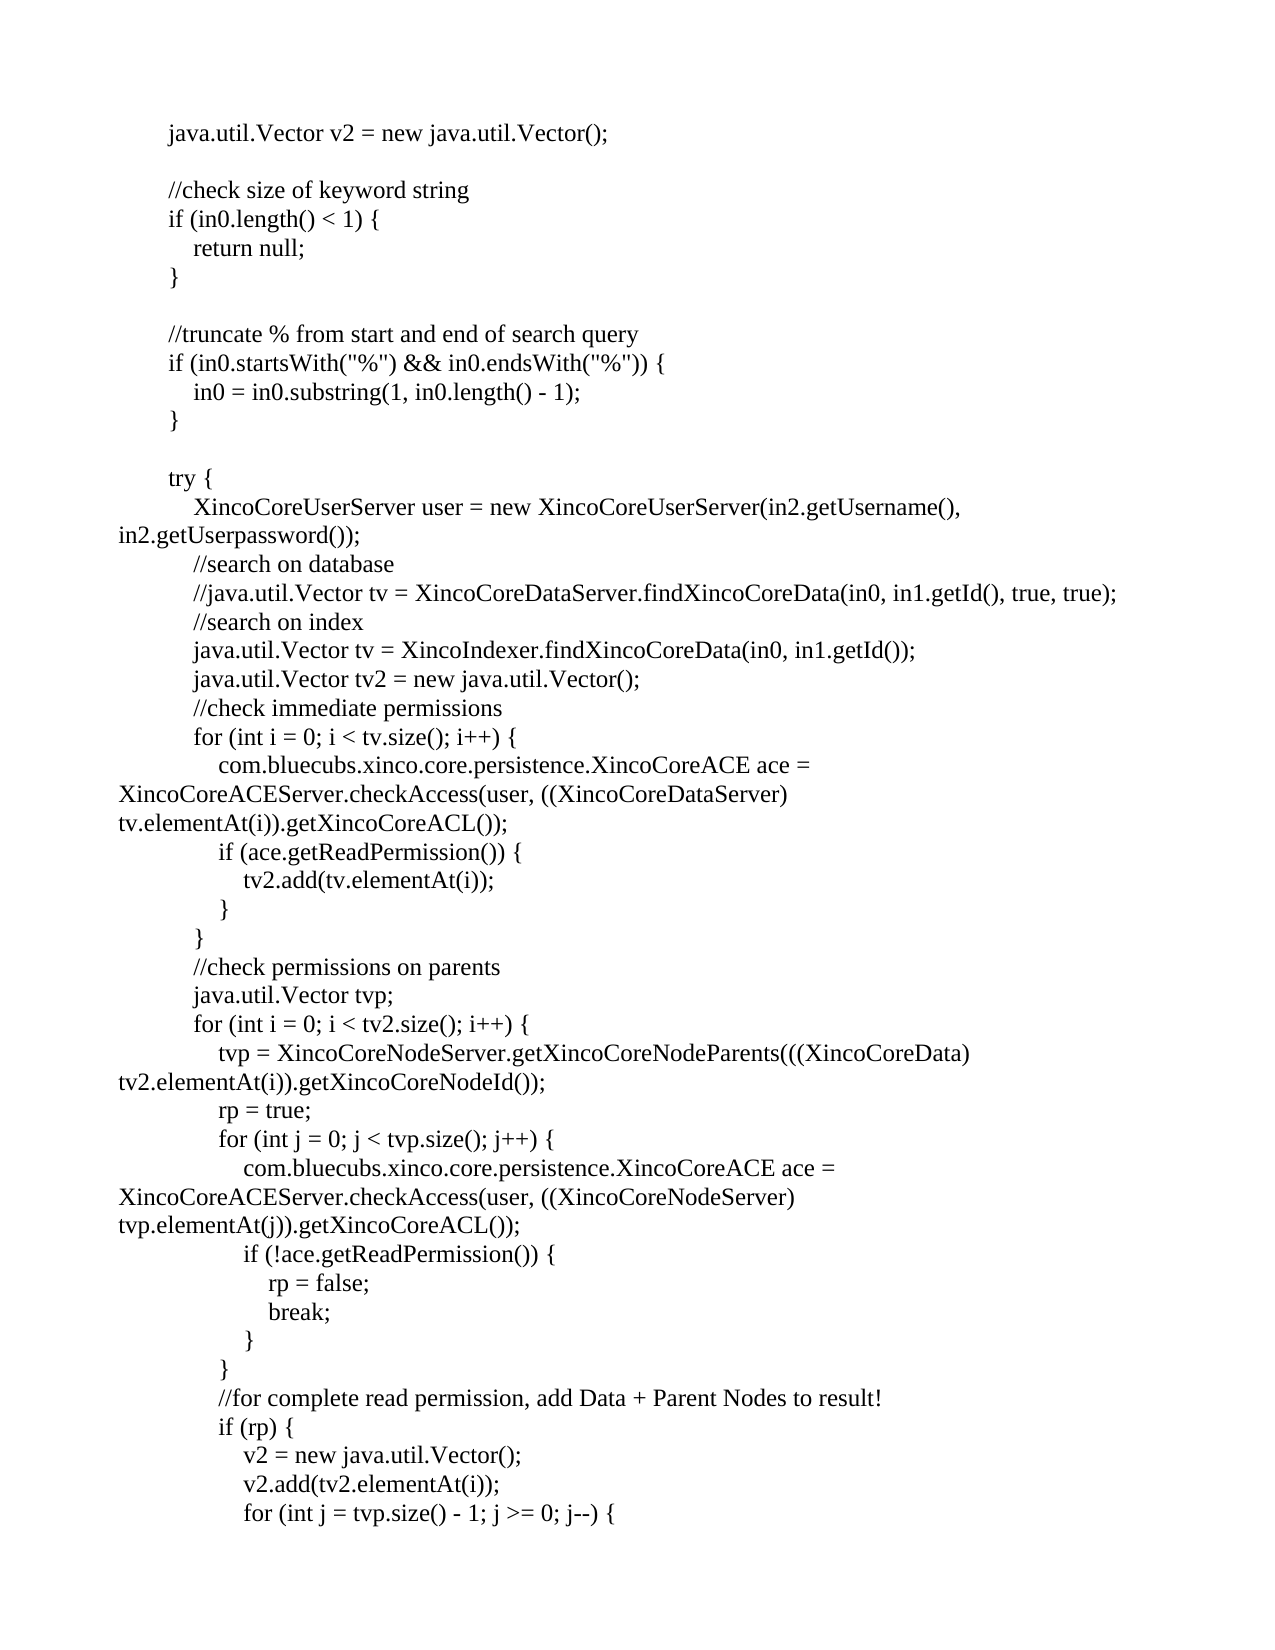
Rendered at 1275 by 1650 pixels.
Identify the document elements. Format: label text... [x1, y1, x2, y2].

text //search on index [118, 607, 1157, 636]
text java.util.Vector tv = XincoIndexer.findXincoCoreData(in0, in1.getId()); [118, 636, 1157, 664]
text //for complete read permission, add Data + Parent Nodes to result! [118, 1383, 1157, 1412]
text v2 = new java.util.Vector(); [118, 1441, 1157, 1469]
text XincoCoreUserServer user = new XincoCoreUserServer(in2.getUsername(), in2.getUserpassword()); [118, 492, 1157, 549]
text //search on database [118, 549, 1157, 578]
text v2.add(tv2.elementAt(i)); [118, 1469, 1157, 1498]
text java.util.Vector tv2 = new java.util.Vector(); [118, 664, 1157, 693]
text } [118, 406, 1157, 434]
text } [118, 262, 1157, 291]
text } [118, 923, 1157, 952]
text break; [118, 1297, 1157, 1326]
text //check immediate permissions [118, 693, 1157, 722]
text } [118, 1354, 1157, 1383]
text if (in0.length() < 1) { [118, 204, 1157, 233]
text in0 = in0.substring(1, in0.length() - 1); [118, 377, 1157, 406]
text if (!ace.getReadPermission()) { [118, 1239, 1157, 1268]
text java.util.Vector v2 = new java.util.Vector(); [118, 118, 1157, 147]
text for (int i = 0; i < tv2.size(); i++) { [118, 1009, 1157, 1038]
text if (rp) { [118, 1412, 1157, 1441]
text if (ace.getReadPermission()) { [118, 837, 1157, 866]
text //truncate % from start and end of search query [118, 319, 1157, 348]
text //java.util.Vector tv = XincoCoreDataServer.findXincoCoreData(in0, in1.getId(), true, true); [118, 578, 1157, 607]
text for (int j = 0; j < tvp.size(); j++) { [118, 1124, 1157, 1153]
text //check permissions on parents [118, 952, 1157, 981]
text rp = true; [118, 1096, 1157, 1124]
text com.bluecubs.xinco.core.persistence.XincoCoreACE ace = XincoCoreACEServer.checkAccess(user, ((XincoCoreNodeServer) tvp.elementAt(j)).getXincoCoreACL()); [118, 1153, 1157, 1239]
text for (int i = 0; i < tv.size(); i++) { [118, 722, 1157, 751]
text java.util.Vector tvp; [118, 981, 1157, 1009]
text } [118, 1326, 1157, 1354]
text tv2.add(tv.elementAt(i)); [118, 866, 1157, 894]
text if (in0.startsWith("%") && in0.endsWith("%")) { [118, 348, 1157, 377]
text } [118, 894, 1157, 923]
text com.bluecubs.xinco.core.persistence.XincoCoreACE ace = XincoCoreACEServer.checkAccess(user, ((XincoCoreDataServer) tv.elementAt(i)).getXincoCoreACL()); [118, 751, 1157, 837]
text for (int j = tvp.size() - 1; j >= 0; j--) { [118, 1498, 1157, 1527]
text tvp = XincoCoreNodeServer.getXincoCoreNodeParents(((XincoCoreData) tv2.elementAt(i)).getXincoCoreNodeId()); [118, 1038, 1157, 1096]
text //check size of keyword string [118, 176, 1157, 204]
text return null; [118, 233, 1157, 262]
text rp = false; [118, 1268, 1157, 1297]
text try { [118, 463, 1157, 492]
